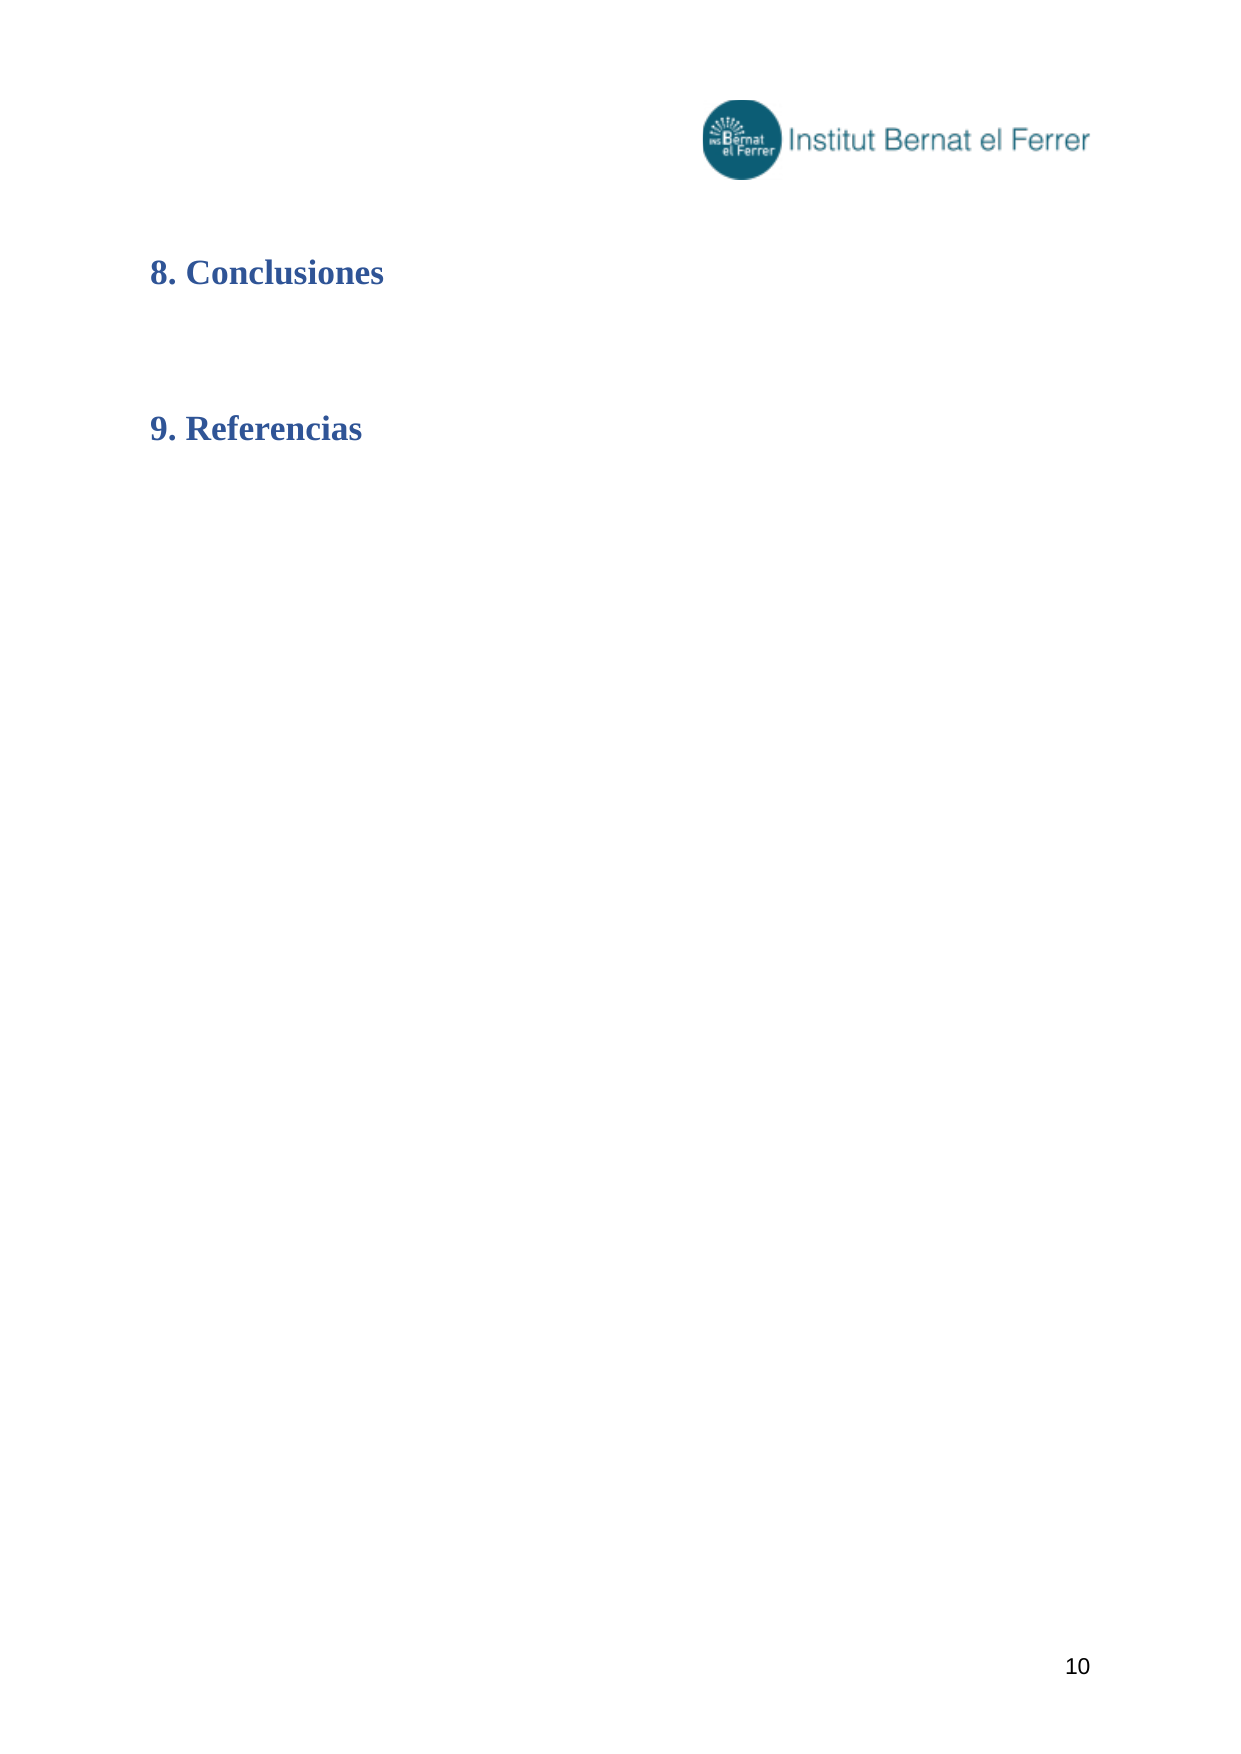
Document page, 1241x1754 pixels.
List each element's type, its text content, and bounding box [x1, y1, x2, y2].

subtitle 8. Conclusiones [150, 252, 1090, 292]
subtitle 9. Referencias [150, 407, 1090, 448]
picture [702, 100, 1091, 180]
